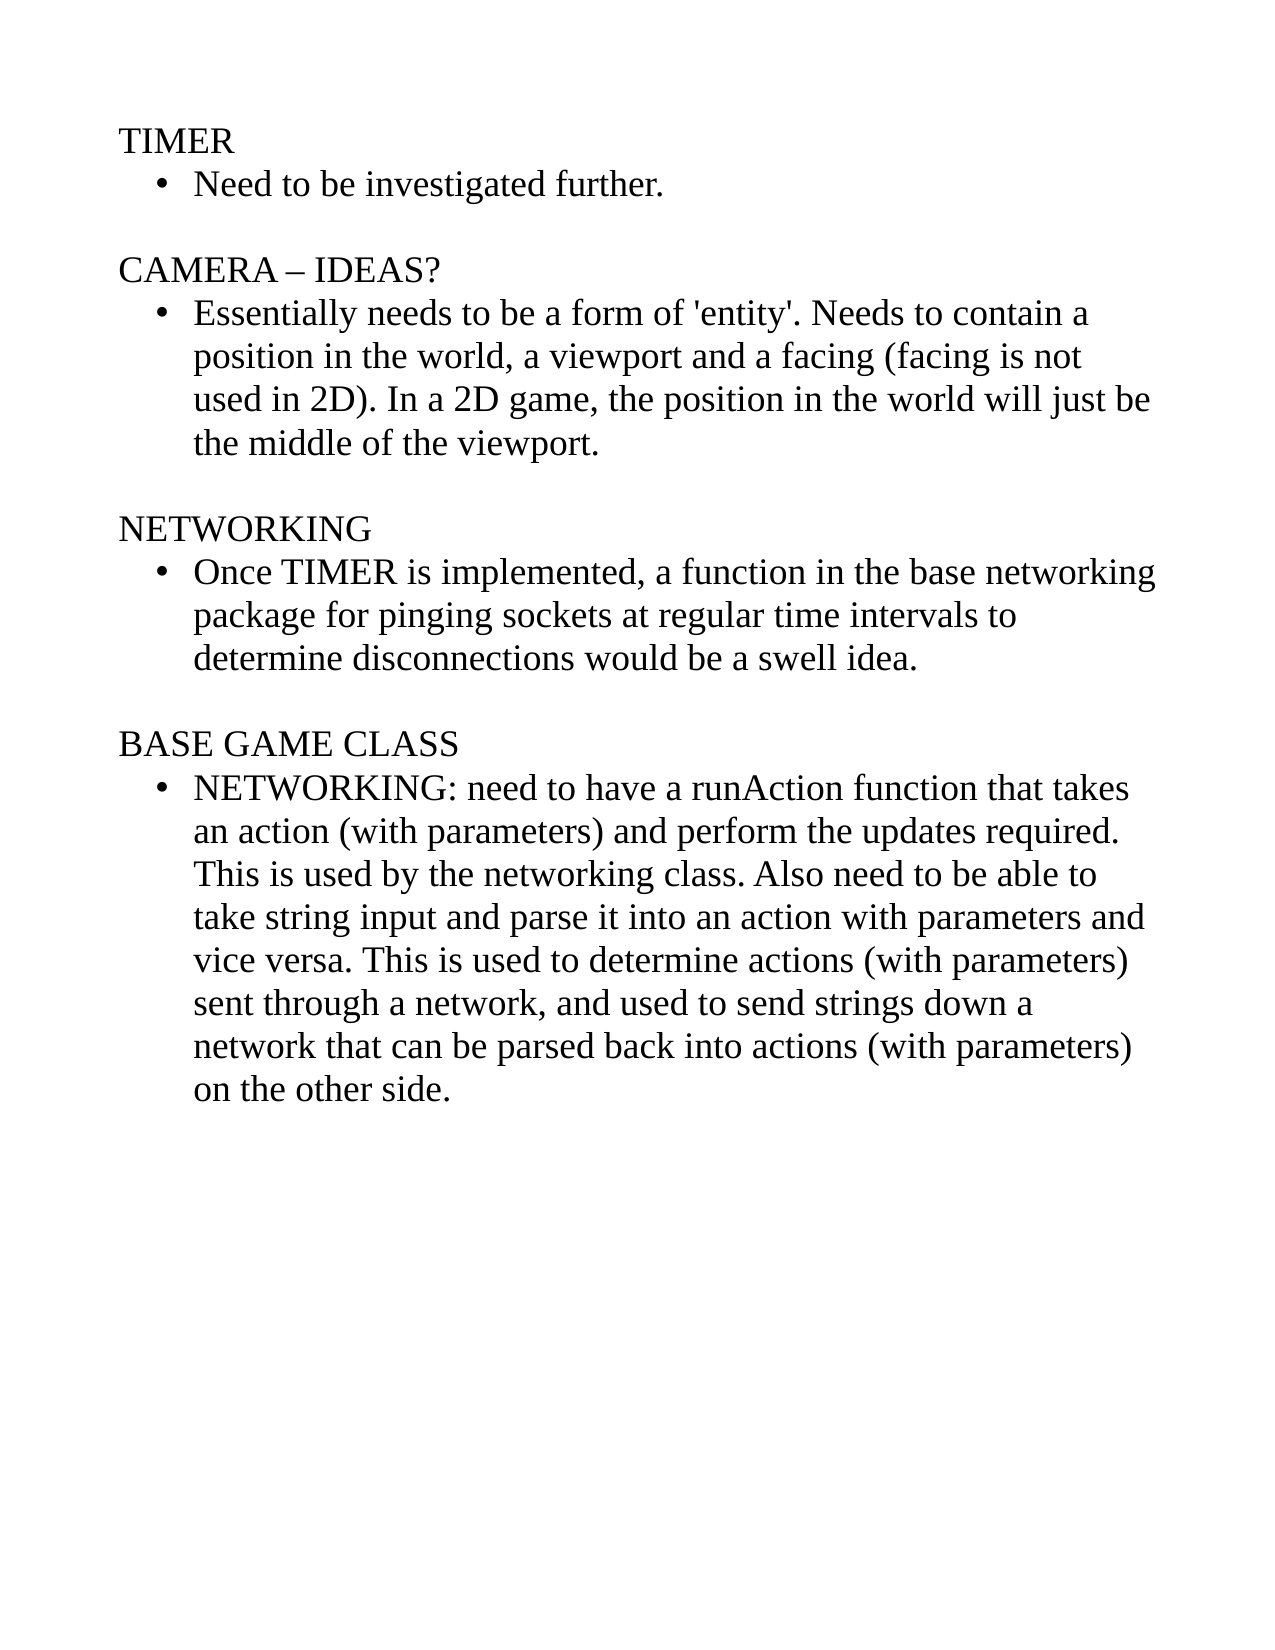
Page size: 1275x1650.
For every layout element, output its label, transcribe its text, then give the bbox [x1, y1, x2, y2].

text CAMERA – IDEAS? [118, 247, 1157, 291]
text TIMER [118, 118, 1157, 161]
list NETWORKING: need to have a runAction function that takes an action (with parameters) and perform the updates required. This is used by the networking class. Also need to be able to take string input and parse it into an action with parameters and vice versa. This is used to determine actions (with parameters) sent through a network, and used to send strings down a network that can be parsed back into actions (with parameters) on the other side. [156, 765, 1157, 1110]
text BASE GAME CLASS [118, 722, 1157, 765]
text NETWORKING [118, 506, 1157, 549]
list Need to be investigated further. [156, 161, 1157, 204]
list Once TIMER is implemented, a function in the base networking package for pinging sockets at regular time intervals to determine disconnections would be a swell idea. [156, 549, 1157, 679]
list Essentially needs to be a form of 'entity'. Needs to contain a position in the world, a viewport and a facing (facing is not used in 2D). In a 2D game, the position in the world will just be the middle of the viewport. [156, 291, 1157, 463]
